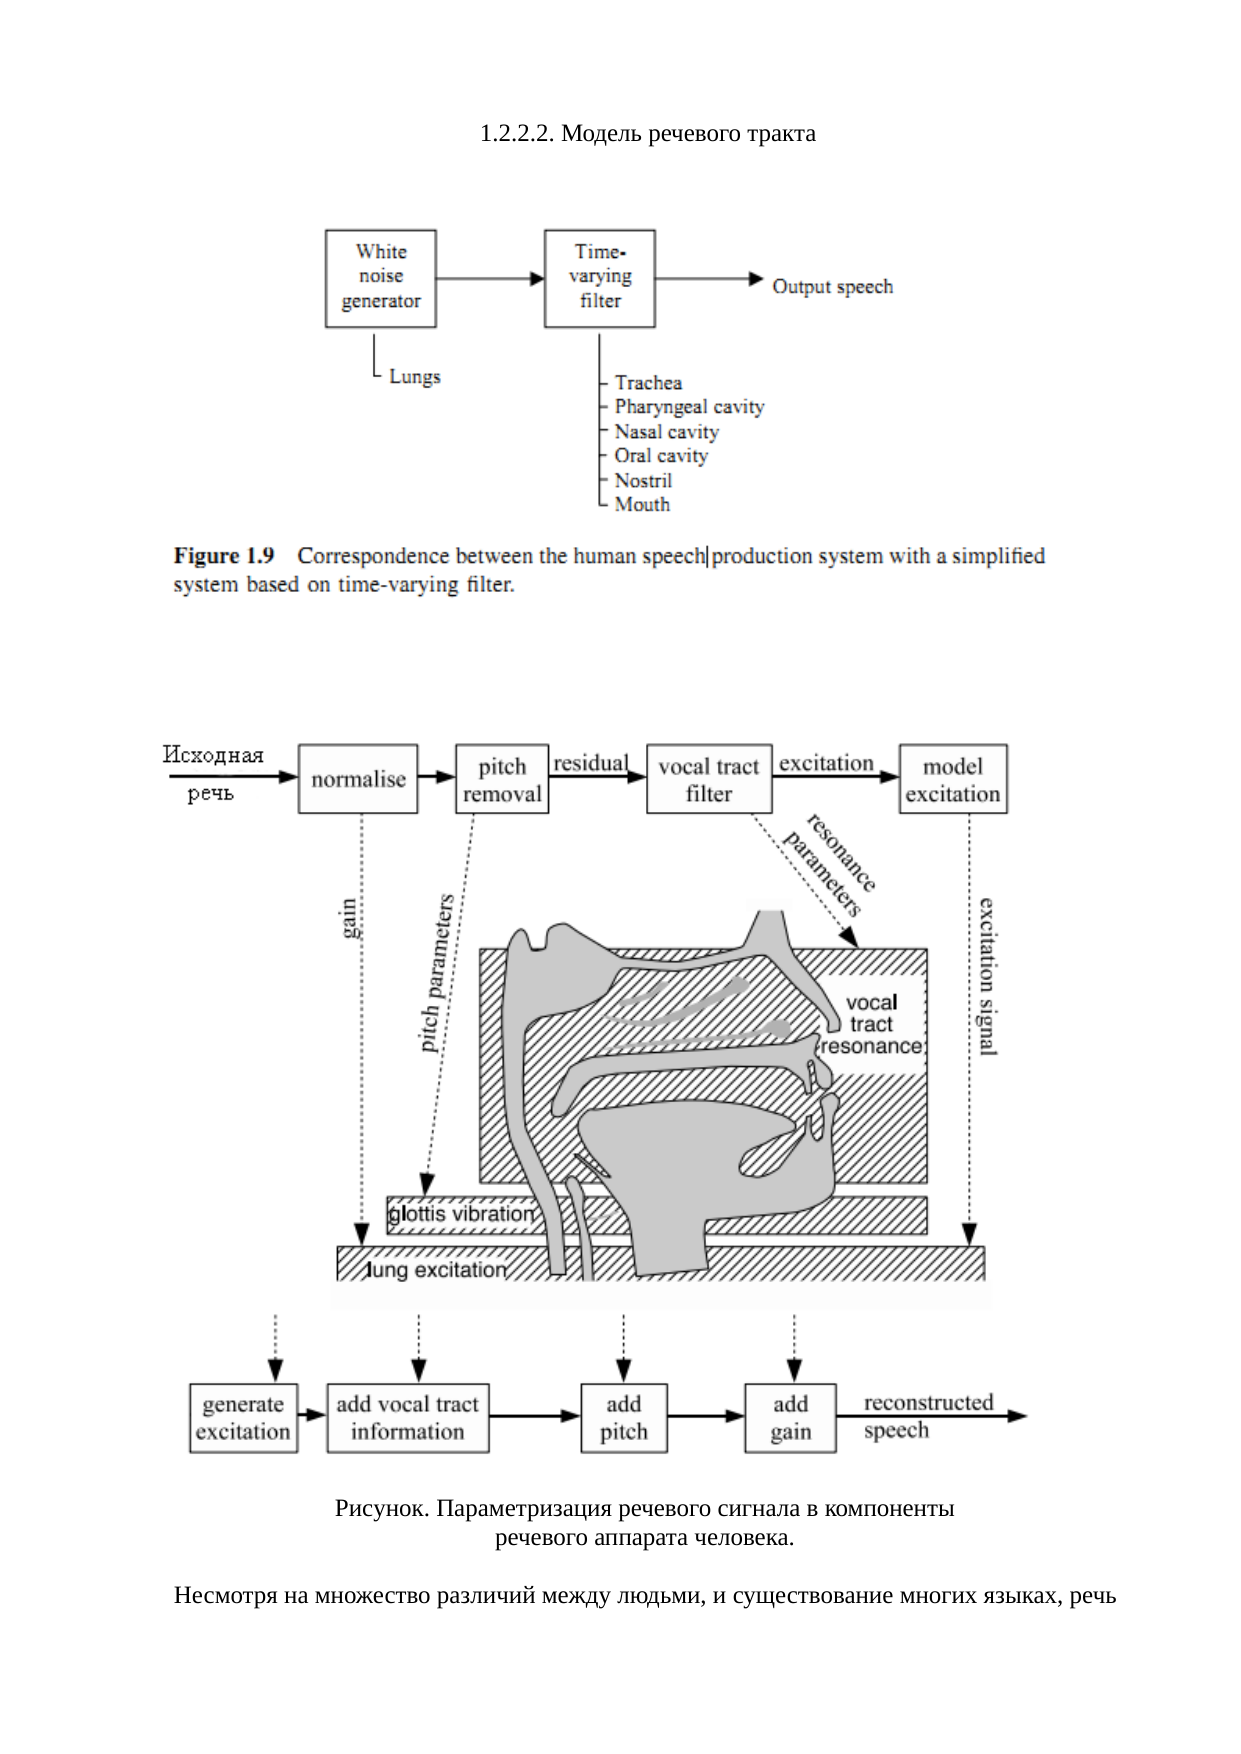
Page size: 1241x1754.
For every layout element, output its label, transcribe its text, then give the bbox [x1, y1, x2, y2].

text речевого аппарата человека. [118, 1522, 1122, 1551]
picture [118, 725, 1122, 1465]
text 1.2.2.2. Модель речевого тракта [118, 118, 1122, 147]
text Несмотря на множество различий между людьми, и существование многих языках, речь [118, 1580, 1122, 1608]
text Рисунок. Параметризация речевого сигнала в компоненты [118, 1493, 1122, 1522]
